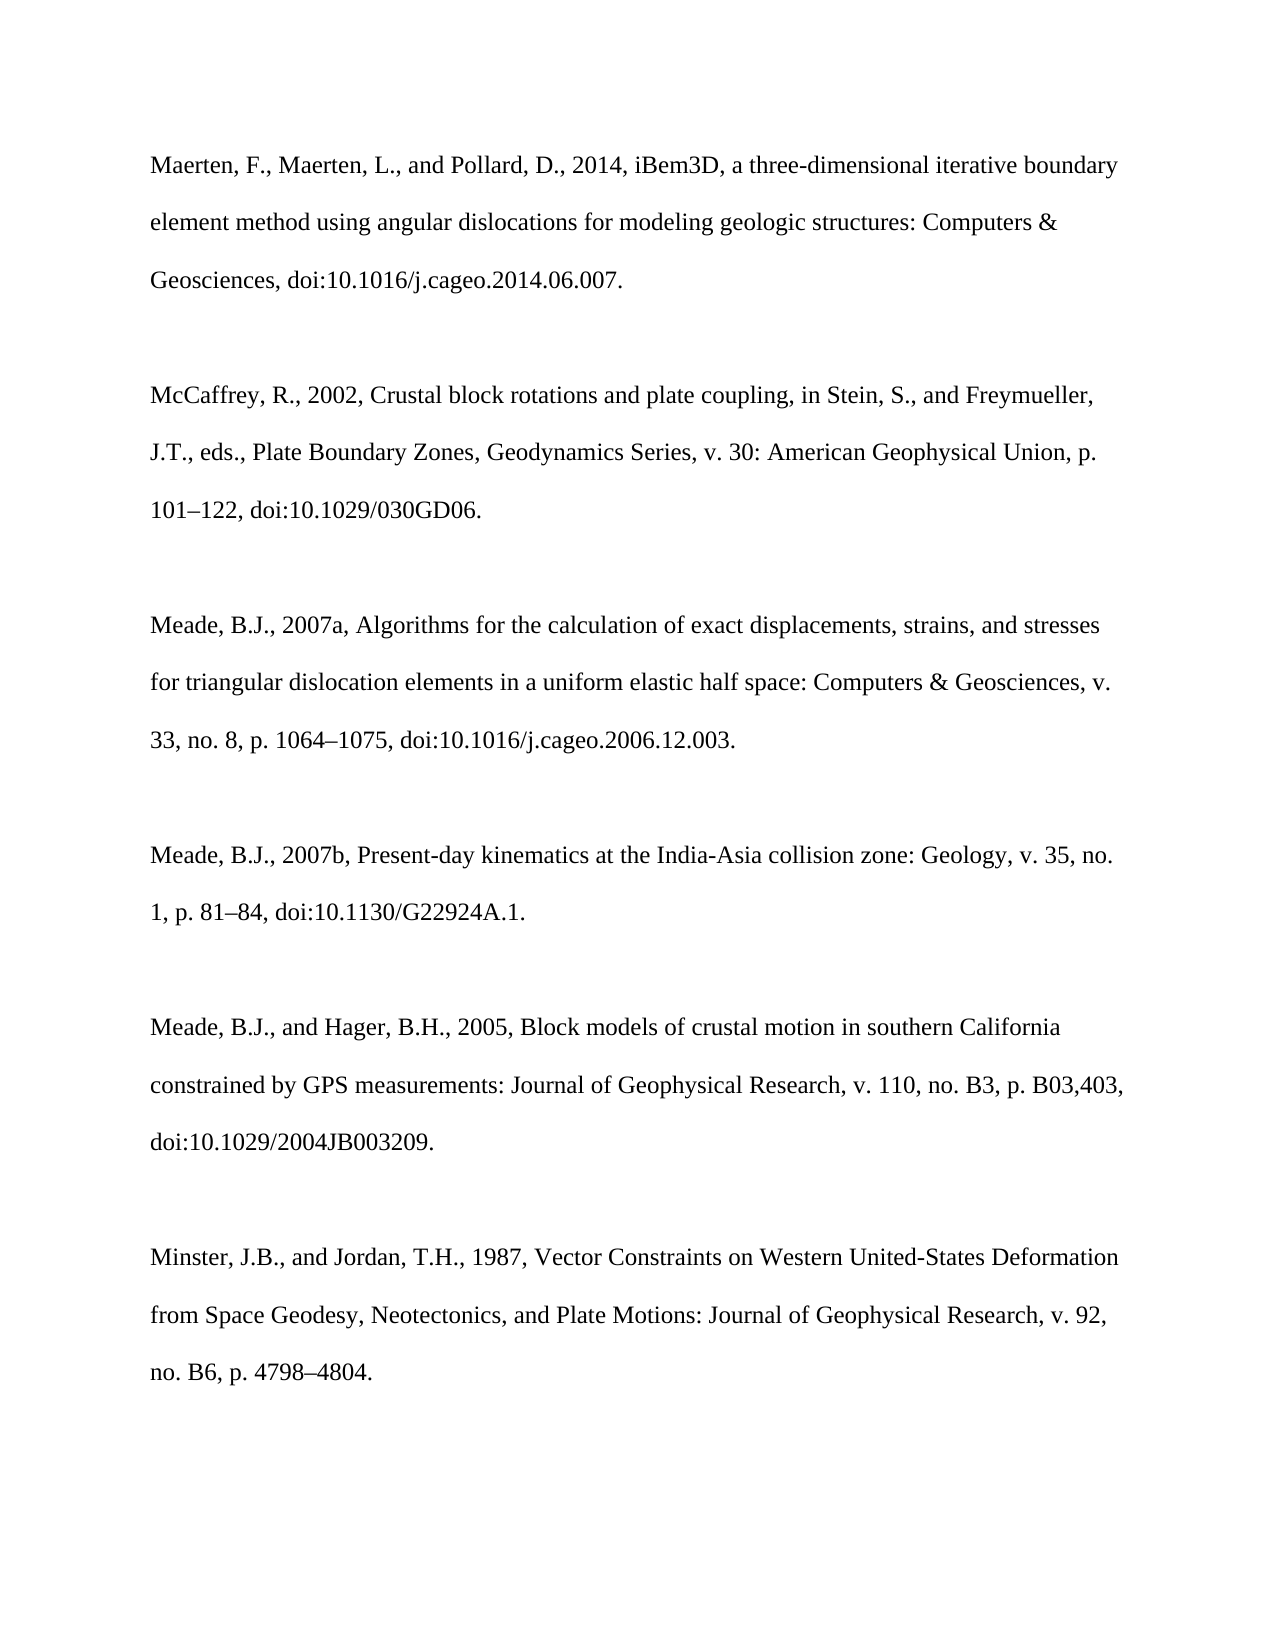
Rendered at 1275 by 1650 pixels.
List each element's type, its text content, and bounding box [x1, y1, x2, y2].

text Meade, B.J., 2007a, Algorithms for the calculation of exact displacements, strains, and stresses for triangular dislocation elements in a uniform elastic half space: Computers & Geosciences, v. 33, no. 8, p. 1064–1075, doi:10.1016/j.cageo.2006.12.003. [150, 610, 1125, 754]
text Minster, J.B., and Jordan, T.H., 1987, Vector Constraints on Western United-States Deformation from Space Geodesy, Neotectonics, and Plate Motions: Journal of Geophysical Research, v. 92, no. B6, p. 4798–4804. [150, 1242, 1125, 1386]
text McCaffrey, R., 2002, Crustal block rotations and plate coupling, in Stein, S., and Freymueller, J.T., eds., Plate Boundary Zones, Geodynamics Series, v. 30: American Geophysical Union, p. 101–122, doi:10.1029/030GD06. [150, 380, 1125, 524]
text Maerten, F., Maerten, L., and Pollard, D., 2014, iBem3D, a three-dimensional iterative boundary element method using angular dislocations for modeling geologic structures: Computers & Geosciences, doi:10.1016/j.cageo.2014.06.007. [150, 150, 1125, 294]
text Meade, B.J., and Hager, B.H., 2005, Block models of crustal motion in southern California constrained by GPS measurements: Journal of Geophysical Research, v. 110, no. B3, p. B03,403, doi:10.1029/2004JB003209. [150, 1012, 1125, 1156]
text Meade, B.J., 2007b, Present-day kinematics at the India-Asia collision zone: Geology, v. 35, no. 1, p. 81–84, doi:10.1130/G22924A.1. [150, 840, 1125, 926]
